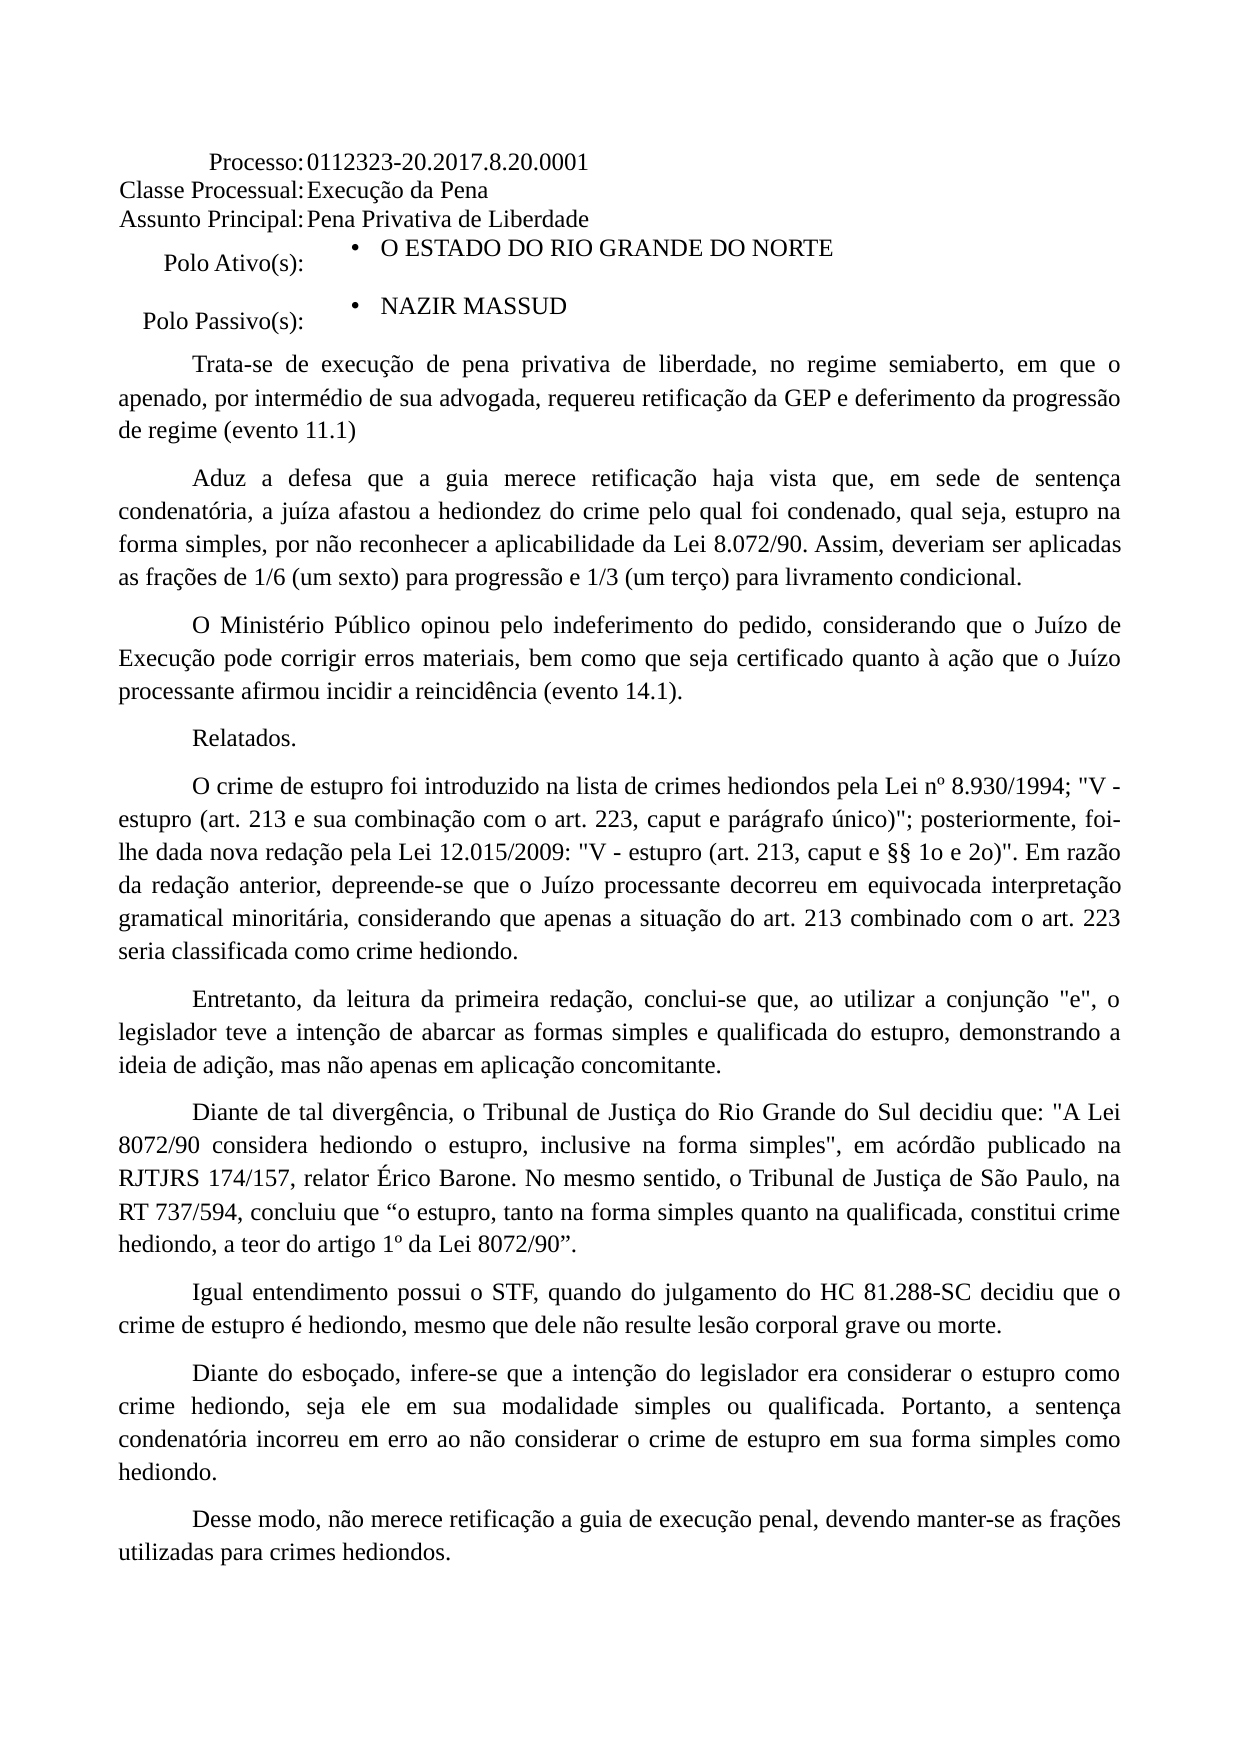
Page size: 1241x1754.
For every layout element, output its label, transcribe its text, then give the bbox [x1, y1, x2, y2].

table_cell Polo Ativo(s): [118, 233, 304, 291]
table_cell Execução da Pena [307, 176, 839, 204]
table_cell Pena Privativa de Liberdade [307, 204, 839, 233]
table_header Processo: [118, 147, 304, 176]
text Trata-se de execução de pena privativa de liberdade, no regime semiaberto, em que o apenado, por intermédio de sua advogada, requereu retificação da GEP e deferimento da progressão de regime (evento 11.1) [118, 349, 1122, 444]
table_cell NAZIR MASSUD [307, 291, 839, 349]
table_cell Assunto Principal: [118, 204, 304, 233]
text Entretanto, da leitura da primeira redação, conclui-se que, ao utilizar a conjunção "e", o legislador teve a intenção de abarcar as formas simples e qualificada do estupro, demonstrando a ideia de adição, mas não apenas em aplicação concomitante. [118, 984, 1122, 1079]
table_header 0112323-20.2017.8.20.0001 [307, 147, 839, 176]
text Diante do esboçado, infere-se que a intenção do legislador era considerar o estupro como crime hediondo, seja ele em sua modalidade simples ou qualificada. Portanto, a sentença condenatória incorreu em erro ao não considerar o crime de estupro em sua forma simples como hediondo. [118, 1358, 1122, 1486]
text Desse modo, não merece retificação a guia de execução penal, devendo manter-se as frações utilizadas para crimes hediondos. [118, 1504, 1122, 1566]
text Aduz a defesa que a guia merece retificação haja vista que, em sede de sentença condenatória, a juíza afastou a hediondez do crime pelo qual foi condenado, qual seja, estupro na forma simples, por não reconhecer a aplicabilidade da Lei 8.072/90. Assim, deveriam ser aplicadas as frações de 1/6 (um sexto) para progressão e 1/3 (um terço) para livramento condicional. [118, 463, 1122, 591]
table_cell O ESTADO DO RIO GRANDE DO NORTE [307, 233, 839, 291]
text Diante de tal divergência, o Tribunal de Justiça do Rio Grande do Sul decidiu que: "A Lei 8072/90 considera hediondo o estupro, inclusive na forma simples", em acórdão publicado na RJTJRS 174/157, relator Érico Barone. No mesmo sentido, o Tribunal de Justiça de São Paulo, na RT 737/594, concluiu que “o estupro, tanto na forma simples quanto na qualificada, constitui crime hediondo, a teor do artigo 1º da Lei 8072/90”. [118, 1097, 1122, 1258]
text O Ministério Público opinou pelo indeferimento do pedido, considerando que o Juízo de Execução pode corrigir erros materiais, bem como que seja certificado quanto à ação que o Juízo processante afirmou incidir a reincidência (evento 14.1). [118, 610, 1122, 705]
table_cell Classe Processual: [118, 176, 304, 204]
text Relatados. [118, 723, 1122, 752]
text Igual entendimento possui o STF, quando do julgamento do HC 81.288-SC decidiu que o crime de estupro é hediondo, mesmo que dele não resulte lesão corporal grave ou morte. [118, 1277, 1122, 1339]
table_cell Polo Passivo(s): [118, 291, 304, 349]
text O crime de estupro foi introduzido na lista de crimes hediondos pela Lei nº 8.930/1994; "V - estupro (art. 213 e sua combinação com o art. 223, caput e parágrafo único)"; posteriormente, foi-lhe dada nova redação pela Lei 12.015/2009: "V - estupro (art. 213, caput e §§ 1o e 2o)". Em razão da redação anterior, depreende-se que o Juízo processante decorreu em equivocada interpretação gramatical minoritária, considerando que apenas a situação do art. 213 combinado com o art. 223 seria classificada como crime hediondo. [118, 771, 1122, 965]
